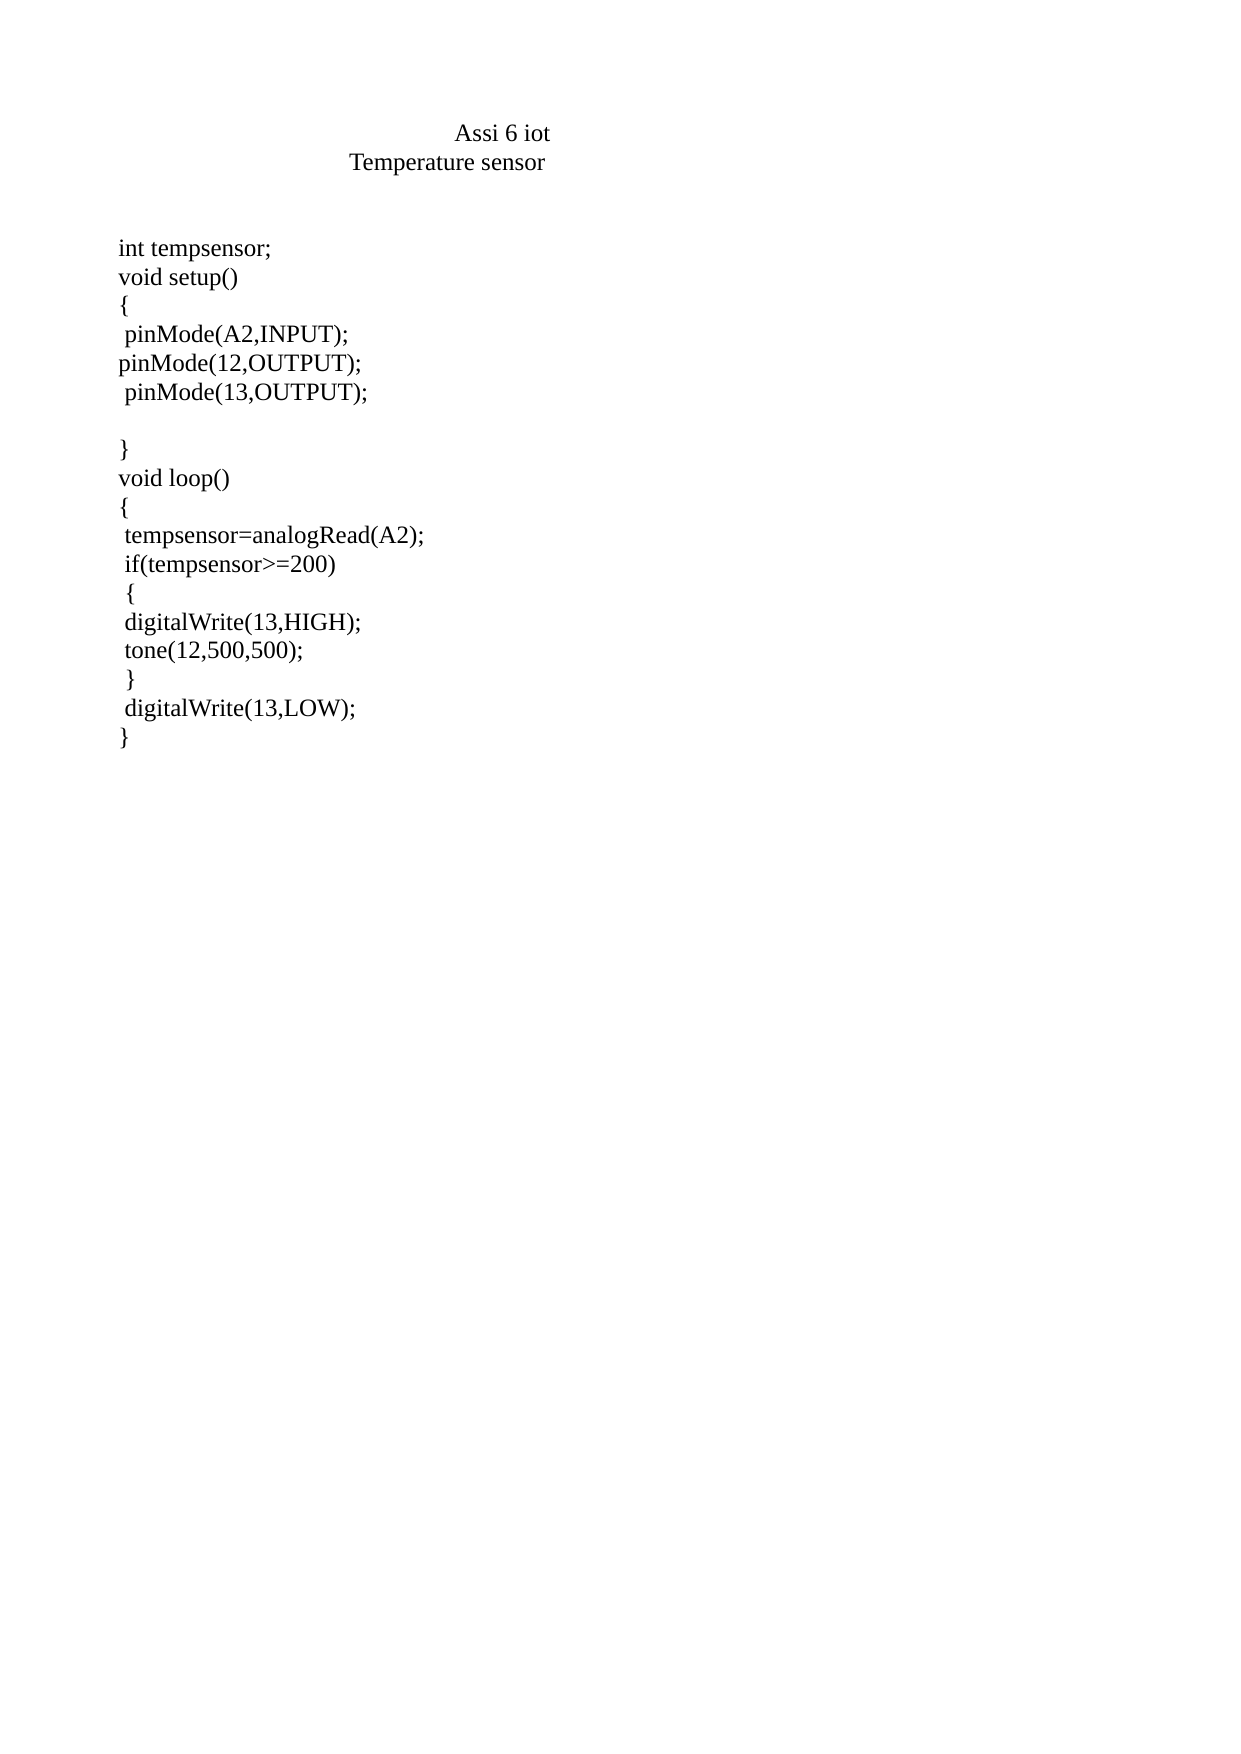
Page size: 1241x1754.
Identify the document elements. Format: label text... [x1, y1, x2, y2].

text void setup() [118, 262, 1122, 291]
text pinMode(A2,INPUT); [118, 319, 1122, 348]
text { [118, 492, 1122, 521]
text } [118, 664, 1122, 693]
text { [118, 578, 1122, 607]
text int tempsensor; [118, 233, 1122, 262]
text } [118, 434, 1122, 463]
text Temperature sensor [118, 147, 1122, 176]
text tone(12,500,500); [118, 636, 1122, 664]
text pinMode(13,OUTPUT); [118, 377, 1122, 406]
text pinMode(12,OUTPUT); [118, 348, 1122, 377]
text if(tempsensor>=200) [118, 549, 1122, 578]
text digitalWrite(13,LOW); [118, 693, 1122, 722]
text tempsensor=analogRead(A2); [118, 521, 1122, 549]
text digitalWrite(13,HIGH); [118, 607, 1122, 636]
text void loop() [118, 463, 1122, 492]
text } [118, 722, 1122, 751]
text { [118, 291, 1122, 319]
text Assi 6 iot [118, 118, 1122, 147]
